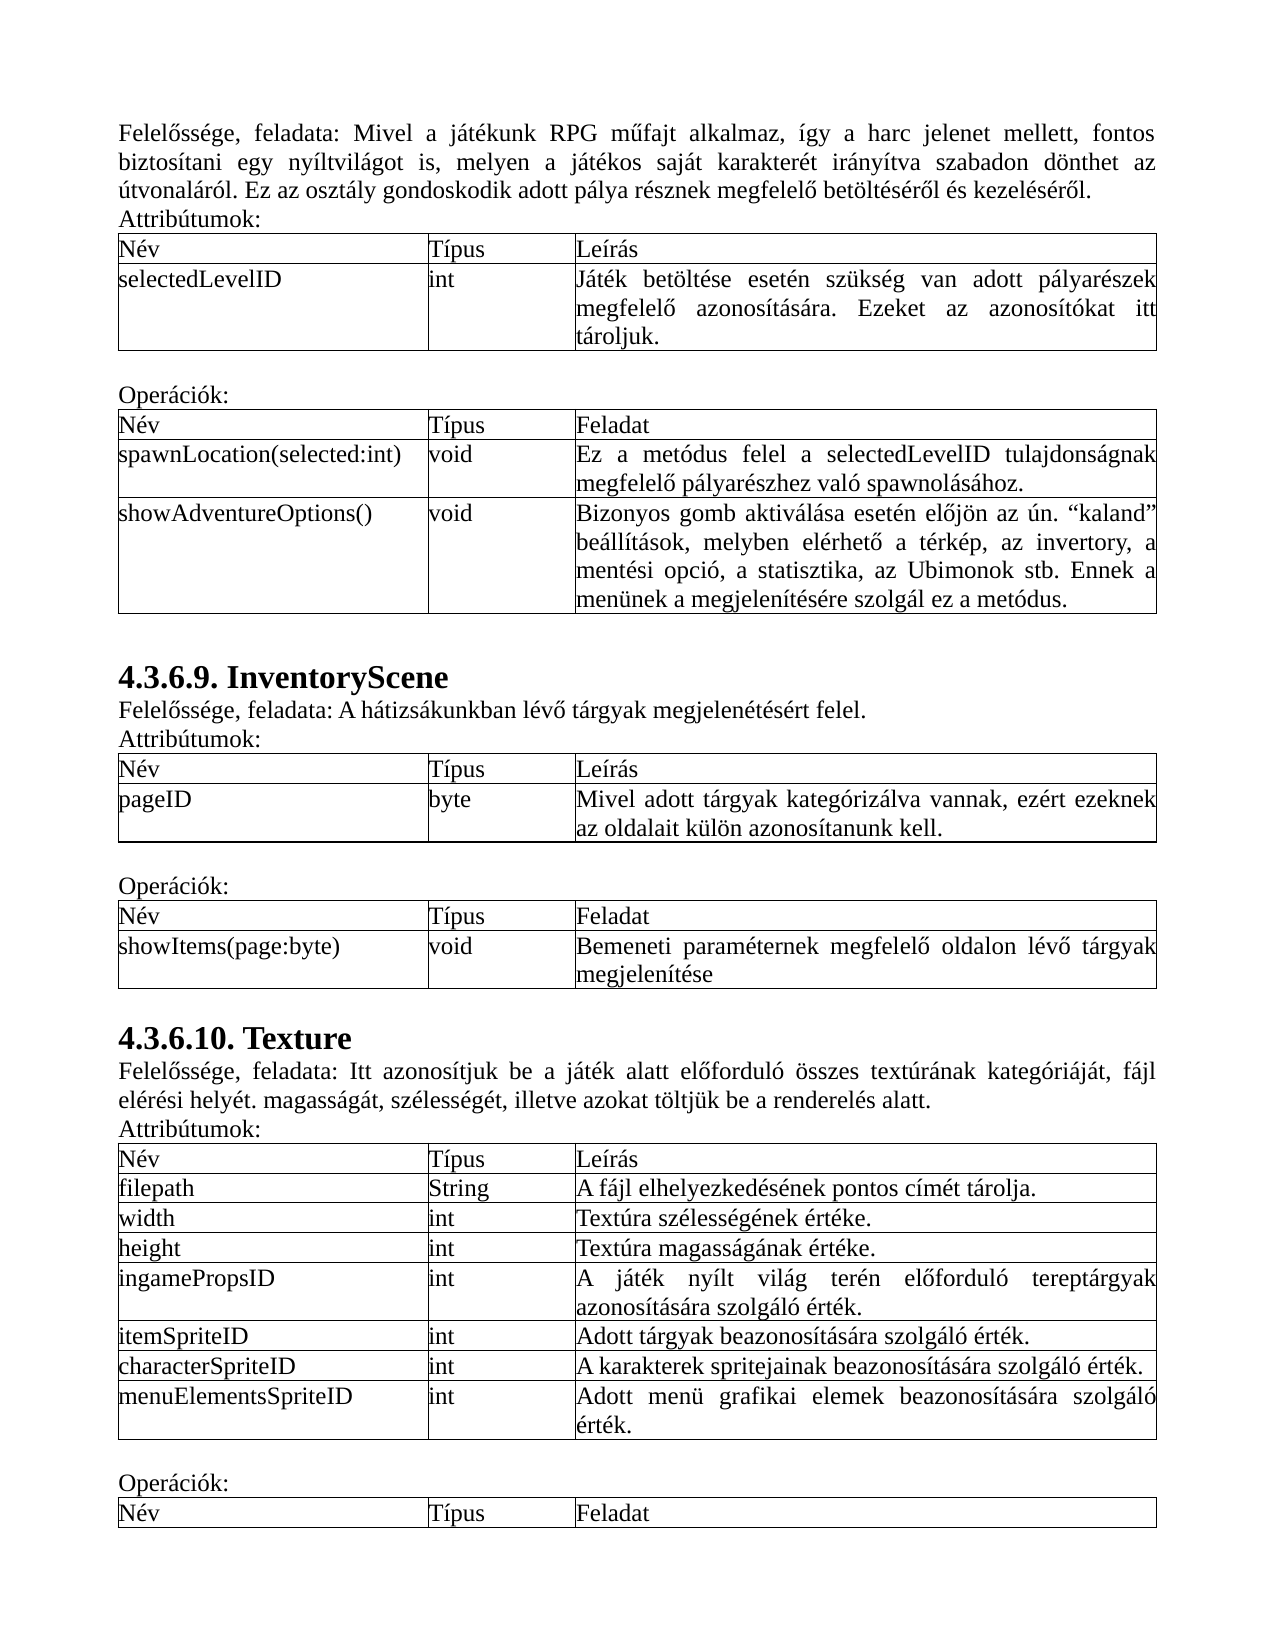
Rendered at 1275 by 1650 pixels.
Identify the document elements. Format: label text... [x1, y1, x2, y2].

table_header Típus [429, 754, 575, 783]
table_cell int [429, 264, 575, 350]
text Operációk: [118, 380, 1157, 409]
table_cell byte [429, 784, 575, 841]
text Felelőssége, feladata: Mivel a játékunk RPG műfajt alkalmaz, így a harc jelenet mellett, fontos biztosítani egy nyíltvilágot is, melyen a játékos saját karakterét irányítva szabadon dönthet az útvonaláról. Ez az osztály gondoskodik adott pálya résznek megfelelő betöltéséről és kezeléséről. [118, 118, 1157, 204]
table_cell Bizonyos gomb aktiválása esetén előjön az ún. “kaland” beállítások, melyben elérhető a térkép, az invertory, a mentési opció, a statisztika, az Ubimonok stb. Ennek a menünek a megjelenítésére szolgál ez a metódus. [576, 498, 1156, 613]
table_header Név [119, 901, 428, 930]
table_cell void [429, 440, 575, 497]
table_cell Adott menü grafikai elemek beazonosítására szolgáló érték. [576, 1381, 1156, 1438]
table_cell int [429, 1321, 575, 1350]
table_cell pageID [119, 784, 428, 841]
table_cell Mivel adott tárgyak kategórizálva vannak, ezért ezeknek az oldalait külön azonosítanunk kell. [576, 784, 1156, 841]
table_header Leírás [576, 234, 1156, 263]
table_cell Textúra magasságának értéke. [576, 1233, 1156, 1262]
text Operációk: [118, 871, 1157, 900]
table_cell Játék betöltése esetén szükség van adott pályarészek megfelelő azonosítására. Ezeket az azonosítókat itt tároljuk. [576, 264, 1156, 350]
table_cell filepath [119, 1174, 428, 1202]
table_header Feladat [576, 901, 1156, 930]
text Felelőssége, feladata: A hátizsákunkban lévő tárgyak megjelenétésért felel. [118, 696, 1157, 724]
table_header Típus [429, 901, 575, 930]
table_cell width [119, 1203, 428, 1232]
text Operációk: [118, 1468, 1157, 1497]
table_cell spawnLocation(selected:int) [119, 440, 428, 497]
table_header Név [119, 1144, 428, 1172]
table_cell ingamePropsID [119, 1263, 428, 1320]
table_cell Ez a metódus felel a selectedLevelID tulajdonságnak megfelelő pályarészhez való spawnolásához. [576, 440, 1156, 497]
text 4.3.6.9. InventoryScene [118, 657, 1157, 696]
text Attribútumok: [118, 724, 1157, 753]
table_cell Bemeneti paraméternek megfelelő oldalon lévő tárgyak megjelenítése [576, 931, 1156, 988]
table_cell int [429, 1381, 575, 1438]
table_header Név [119, 234, 428, 263]
table_header Név [119, 754, 428, 783]
table_header Típus [429, 1498, 575, 1527]
table_cell characterSpriteID [119, 1351, 428, 1380]
text 4.3.6.10. Texture [118, 1018, 1157, 1056]
table_cell Textúra szélességének értéke. [576, 1203, 1156, 1232]
table_cell A karakterek spritejainak beazonosítására szolgáló érték. [576, 1351, 1156, 1380]
table_cell A játék nyílt világ terén előforduló tereptárgyak azonosítására szolgáló érték. [576, 1263, 1156, 1320]
table_cell void [429, 498, 575, 613]
table_header Leírás [576, 1144, 1156, 1172]
table_header Név [119, 1498, 428, 1527]
table_cell A fájl elhelyezkedésének pontos címét tárolja. [576, 1174, 1156, 1202]
table_header Név [119, 410, 428, 438]
text Attribútumok: [118, 1114, 1157, 1143]
table_cell int [429, 1233, 575, 1262]
table_header Típus [429, 1144, 575, 1172]
table_cell selectedLevelID [119, 264, 428, 350]
table_cell menuElementsSpriteID [119, 1381, 428, 1438]
table_cell int [429, 1263, 575, 1320]
table_header Feladat [576, 410, 1156, 438]
table_cell int [429, 1203, 575, 1232]
text Felelőssége, feladata: Itt azonosítjuk be a játék alatt előforduló összes textúrának kategóriáját, fájl elérési helyét. magasságát, szélességét, illetve azokat töltjük be a renderelés alatt. [118, 1056, 1157, 1114]
table_cell showItems(page:byte) [119, 931, 428, 988]
table_cell Adott tárgyak beazonosítására szolgáló érték. [576, 1321, 1156, 1350]
table_cell showAdventureOptions() [119, 498, 428, 613]
table_cell itemSpriteID [119, 1321, 428, 1350]
text Attribútumok: [118, 204, 1157, 233]
table_header Típus [429, 234, 575, 263]
table_cell height [119, 1233, 428, 1262]
table_header Leírás [576, 754, 1156, 783]
table_cell String [429, 1174, 575, 1202]
table_cell int [429, 1351, 575, 1380]
table_header Típus [429, 410, 575, 438]
table_header Feladat [576, 1498, 1156, 1527]
table_cell void [429, 931, 575, 988]
